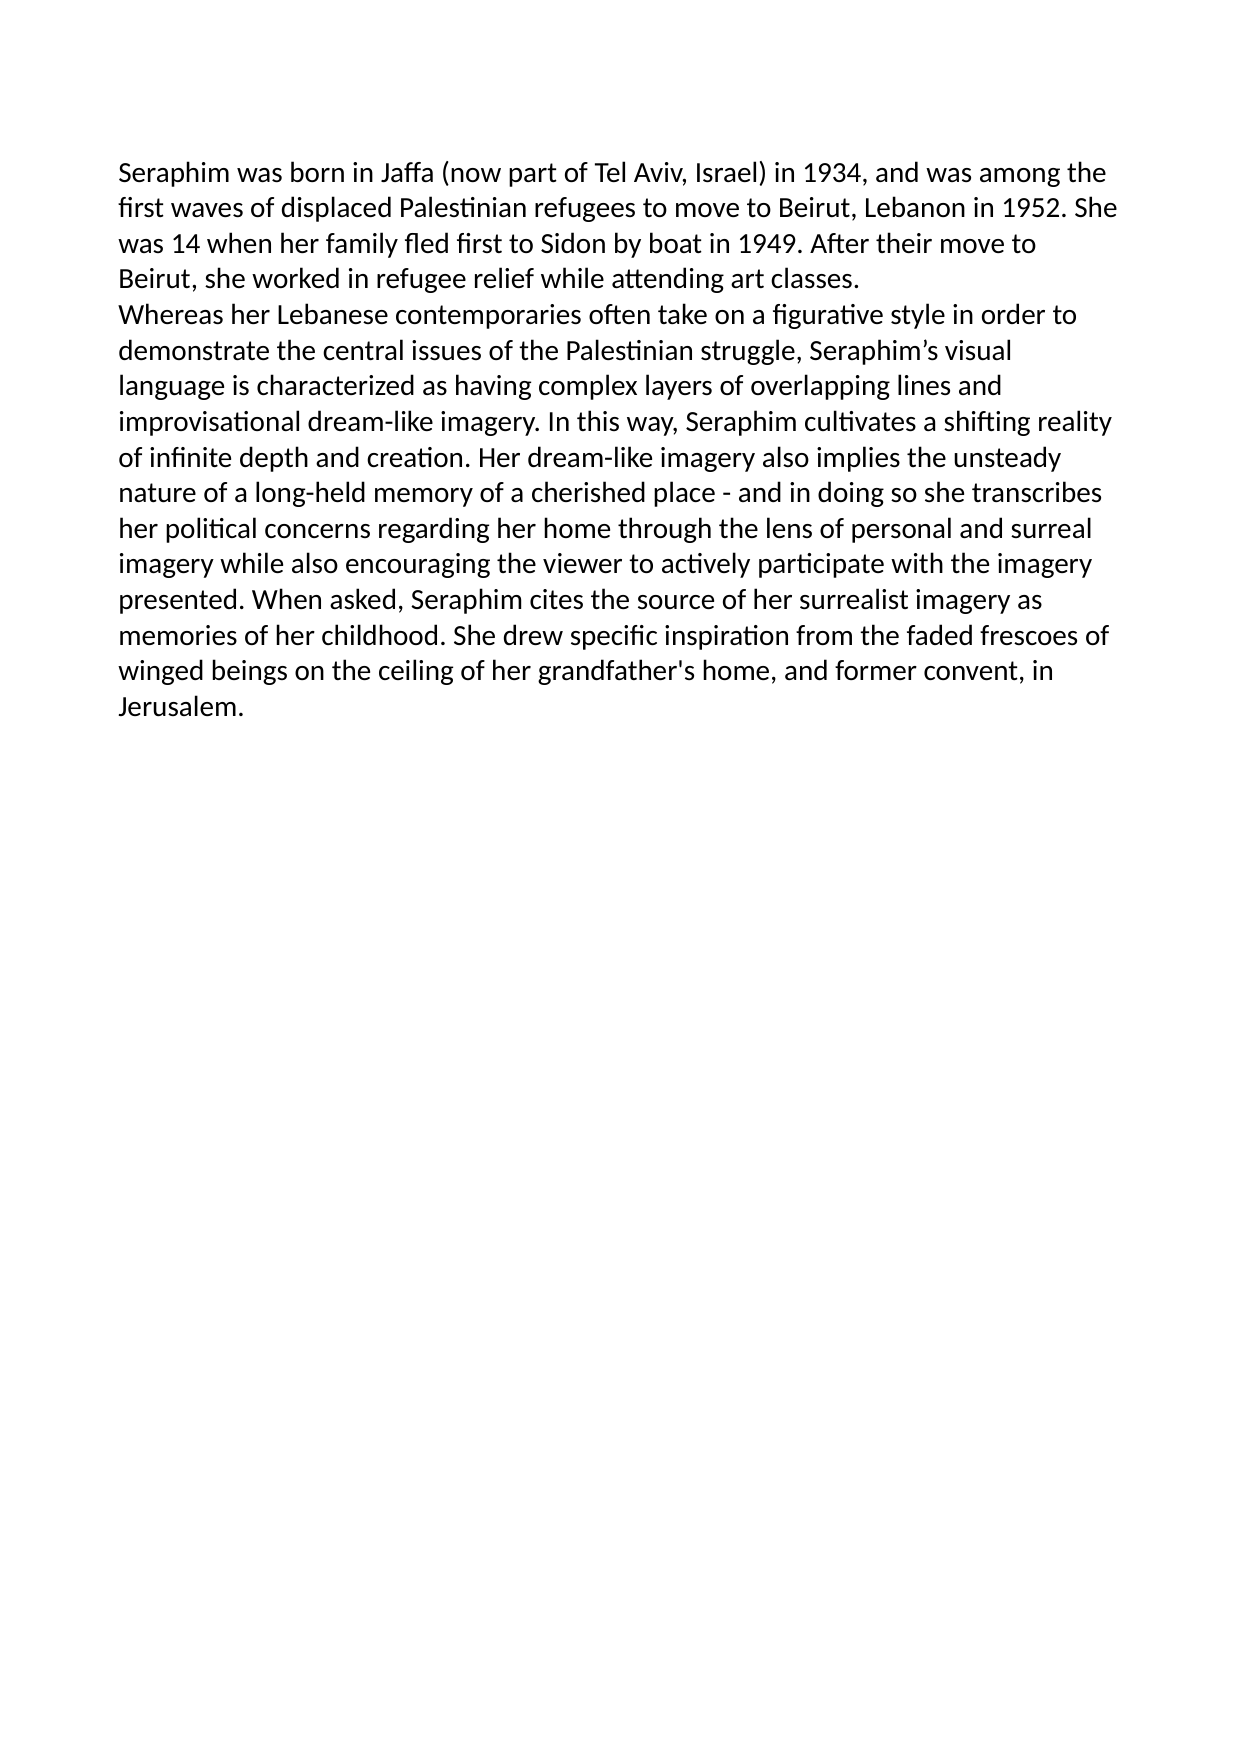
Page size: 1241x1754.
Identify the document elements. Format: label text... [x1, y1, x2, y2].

text Seraphim was born in Jaffa (now part of Tel Aviv, Israel) in 1934, and was among the first waves of displaced Palestinian refugees to move to Beirut, Lebanon in 1952. She was 14 when her family fled first to Sidon by boat in 1949. After their move to Beirut, she worked in refugee relief while attending art classes. [118, 154, 1122, 296]
text Whereas her Lebanese contemporaries often take on a figurative style in order to demonstrate the central issues of the Palestinian struggle, Seraphim’s visual language is characterized as having complex layers of overlapping lines and improvisational dream-like imagery. In this way, Seraphim cultivates a shifting reality of infinite depth and creation. Her dream-like imagery also implies the unsteady nature of a long-held memory of a cherished place - and in doing so she transcribes her political concerns regarding her home through the lens of personal and surreal imagery while also encouraging the viewer to actively participate with the imagery presented. When asked, Seraphim cites the source of her surrealist imagery as memories of her childhood. She drew specific inspiration from the faded frescoes of winged beings on the ceiling of her grandfather's home, and former convent, in Jerusalem. [118, 296, 1122, 724]
